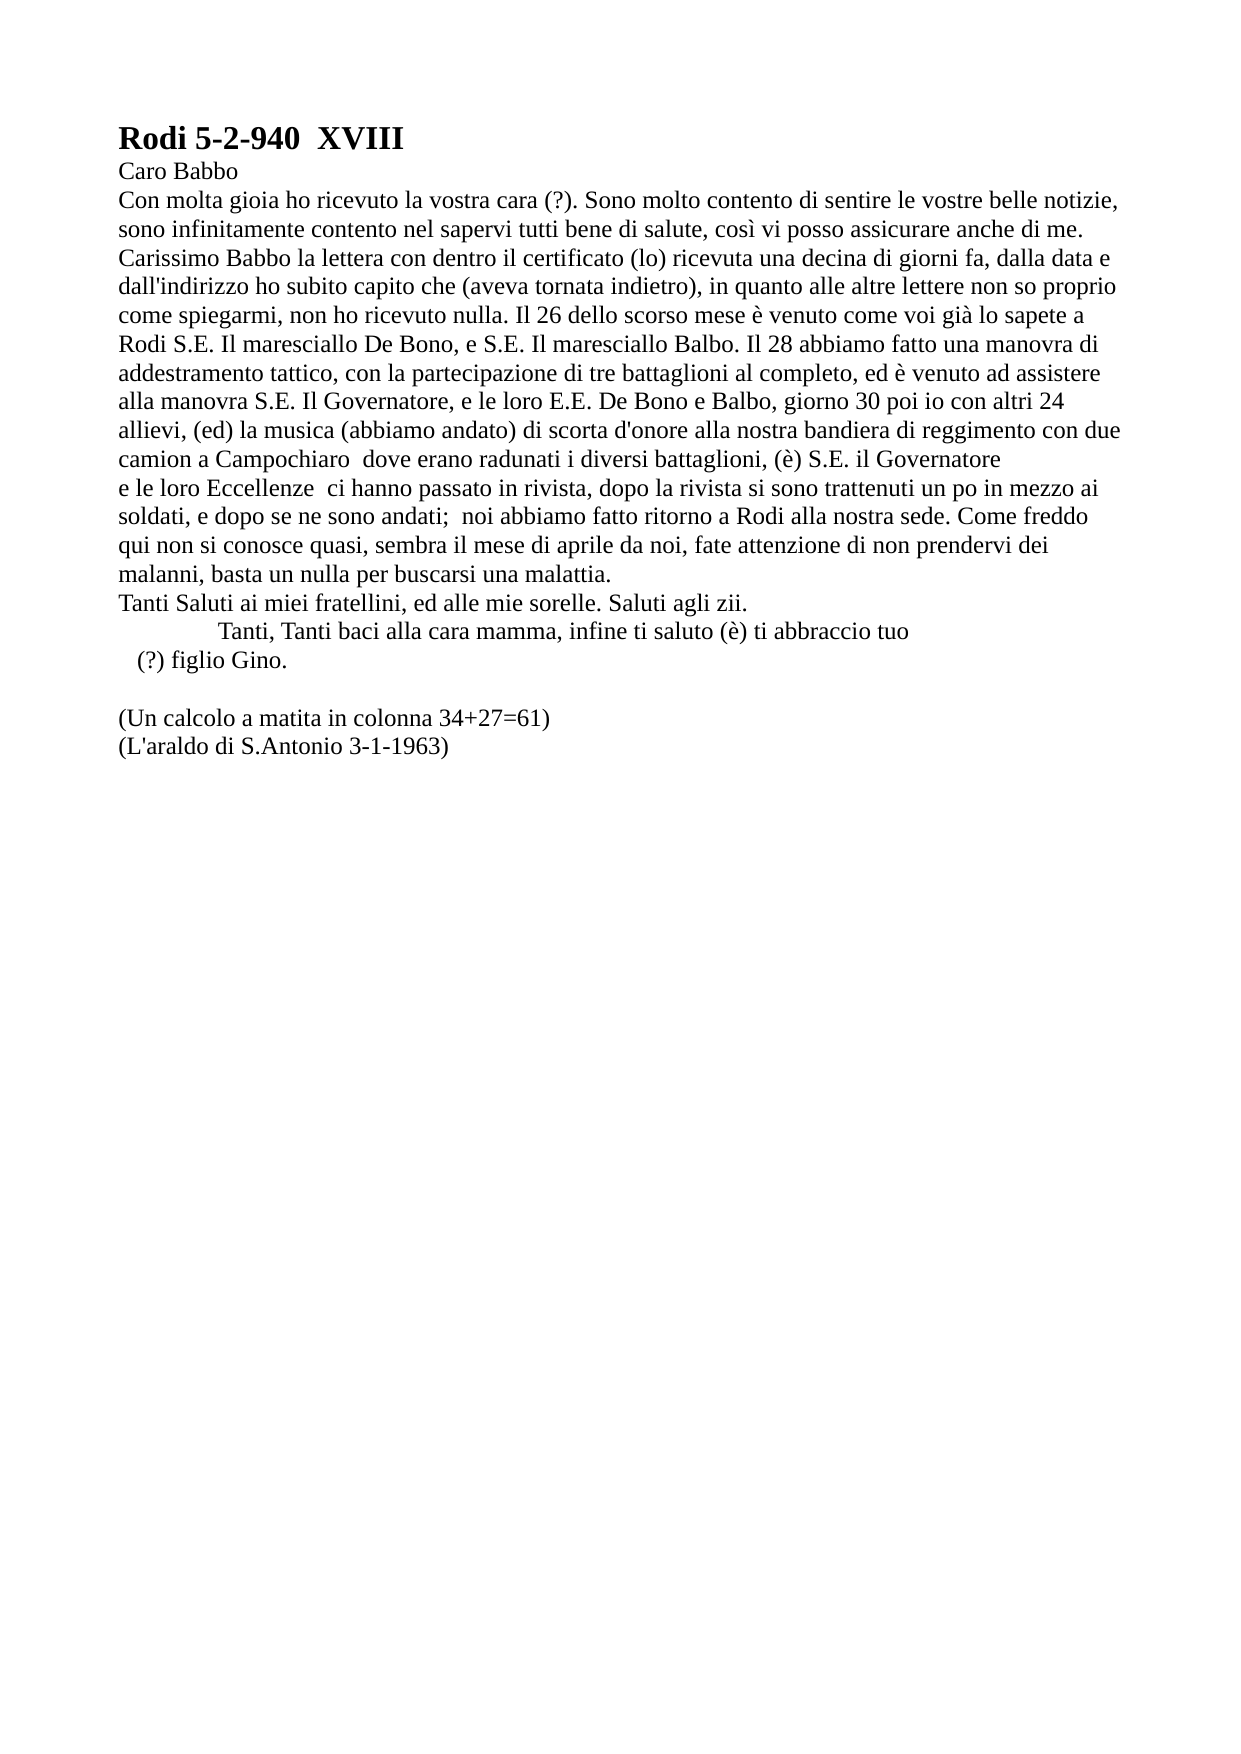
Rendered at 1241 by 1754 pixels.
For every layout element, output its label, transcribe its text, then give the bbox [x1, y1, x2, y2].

text Con molta gioia ho ricevuto la vostra cara (?). Sono molto contento di sentire le vostre belle notizie, sono infinitamente contento nel sapervi tutti bene di salute, così vi posso assicurare anche di me. Carissimo Babbo la lettera con dentro il certificato (lo) ricevuta una decina di giorni fa, dalla data e dall'indirizzo ho subito capito che (aveva tornata indietro), in quanto alle altre lettere non so proprio come spiegarmi, non ho ricevuto nulla. Il 26 dello scorso mese è venuto come voi già lo sapete a Rodi S.E. Il maresciallo De Bono, e S.E. Il maresciallo Balbo. Il 28 abbiamo fatto una manovra di addestramento tattico, con la partecipazione di tre battaglioni al completo, ed è venuto ad assistere alla manovra S.E. Il Governatore, e le loro E.E. De Bono e Balbo, giorno 30 poi io con altri 24 allievi, (ed) la musica (abbiamo andato) di scorta d'onore alla nostra bandiera di reggimento con due camion a Campochiaro dove erano radunati i diversi battaglioni, (è) S.E. il Governatore [118, 185, 1122, 473]
text Tanti, Tanti baci alla cara mamma, infine ti saluto (è) ti abbraccio tuo [118, 616, 1122, 645]
text Tanti Saluti ai miei fratellini, ed alle mie sorelle. Saluti agli zii. [118, 588, 1122, 616]
text (Un calcolo a matita in colonna 34+27=61) [118, 703, 1122, 731]
text Rodi 5-2-940 XVIII [118, 118, 1122, 156]
text (L'araldo di S.Antonio 3-1-1963) [118, 731, 1122, 760]
text e le loro Eccellenze ci hanno passato in rivista, dopo la rivista si sono trattenuti un po in mezzo ai soldati, e dopo se ne sono andati; noi abbiamo fatto ritorno a Rodi alla nostra sede. Come freddo qui non si conosce quasi, sembra il mese di aprile da noi, fate attenzione di non prendervi dei malanni, basta un nulla per buscarsi una malattia. [118, 473, 1122, 588]
text (?) figlio Gino. [118, 645, 1122, 674]
text Caro Babbo [118, 156, 1122, 185]
